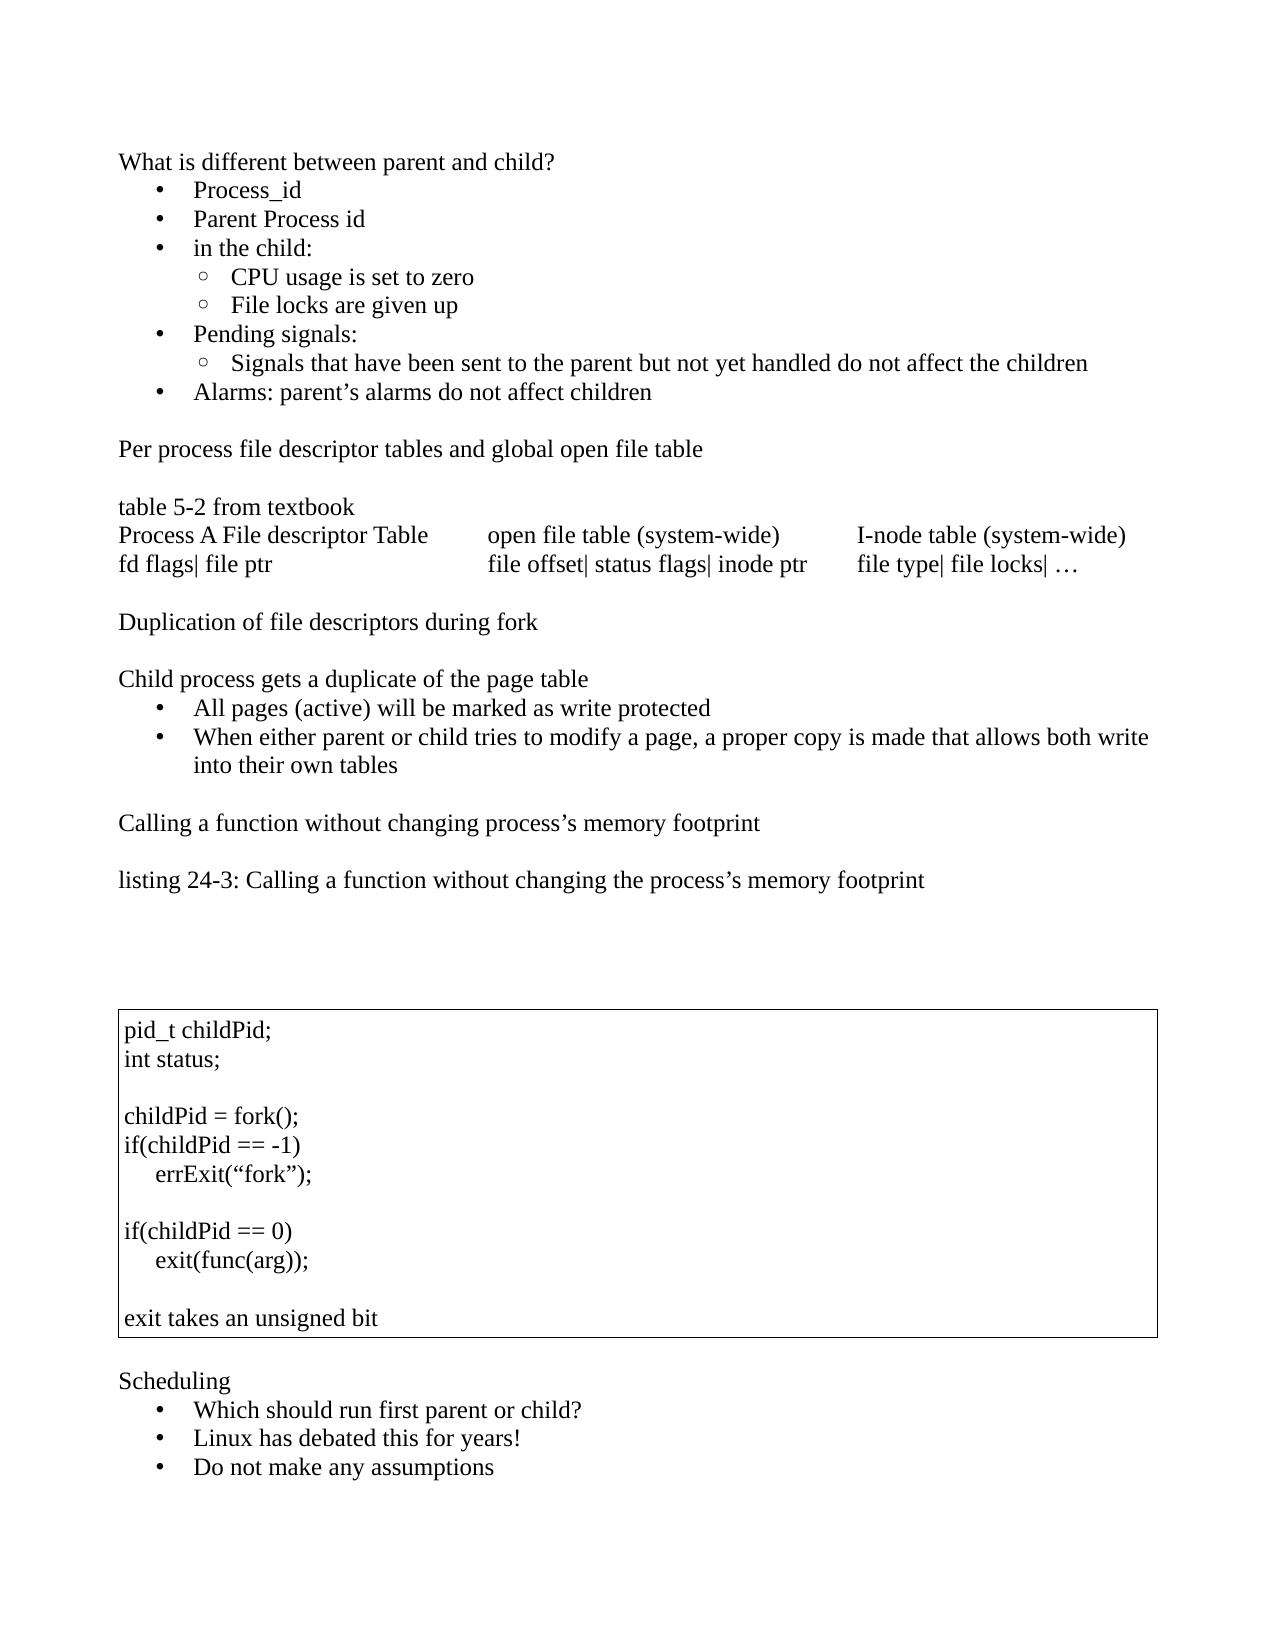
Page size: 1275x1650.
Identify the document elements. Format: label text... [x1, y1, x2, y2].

list Parent Process id [156, 204, 1157, 233]
text fd flags| file ptr file offset| status flags| inode ptr file type| file locks| … [118, 549, 1157, 578]
list Pending signals: [156, 319, 1157, 348]
table_header pid_t childPid; int status; childPid = fork(); if(childPid == -1) errExit(“fork”); if(childPid == 0) exit(func(arg)); exit takes an unsigned bit [119, 1010, 1157, 1337]
list Process_id [156, 176, 1157, 204]
list When either parent or child tries to modify a page, a proper copy is made that allows both write into their own tables [156, 722, 1157, 779]
list Do not make any assumptions [156, 1452, 1157, 1481]
list Which should run first parent or child? [156, 1395, 1157, 1423]
text What is different between parent and child? [118, 147, 1157, 176]
list File locks are given up [193, 291, 1157, 319]
text Scheduling [118, 1366, 1157, 1395]
text Child process gets a duplicate of the page table [118, 664, 1157, 693]
list All pages (active) will be marked as write protected [156, 693, 1157, 722]
text Duplication of file descriptors during fork [118, 607, 1157, 636]
list CPU usage is set to zero [193, 262, 1157, 291]
text table 5-2 from textbook [118, 492, 1157, 521]
text Per process file descriptor tables and global open file table [118, 434, 1157, 463]
list in the child: [156, 233, 1157, 262]
list Signals that have been sent to the parent but not yet handled do not affect the children [193, 348, 1157, 377]
list Alarms: parent’s alarms do not affect children [156, 377, 1157, 406]
text Calling a function without changing process’s memory footprint [118, 808, 1157, 837]
text listing 24-3: Calling a function without changing the process’s memory footprint [118, 866, 1157, 894]
text Process A File descriptor Table open file table (system-wide) I-node table (system-wide) [118, 521, 1157, 549]
list Linux has debated this for years! [156, 1423, 1157, 1452]
